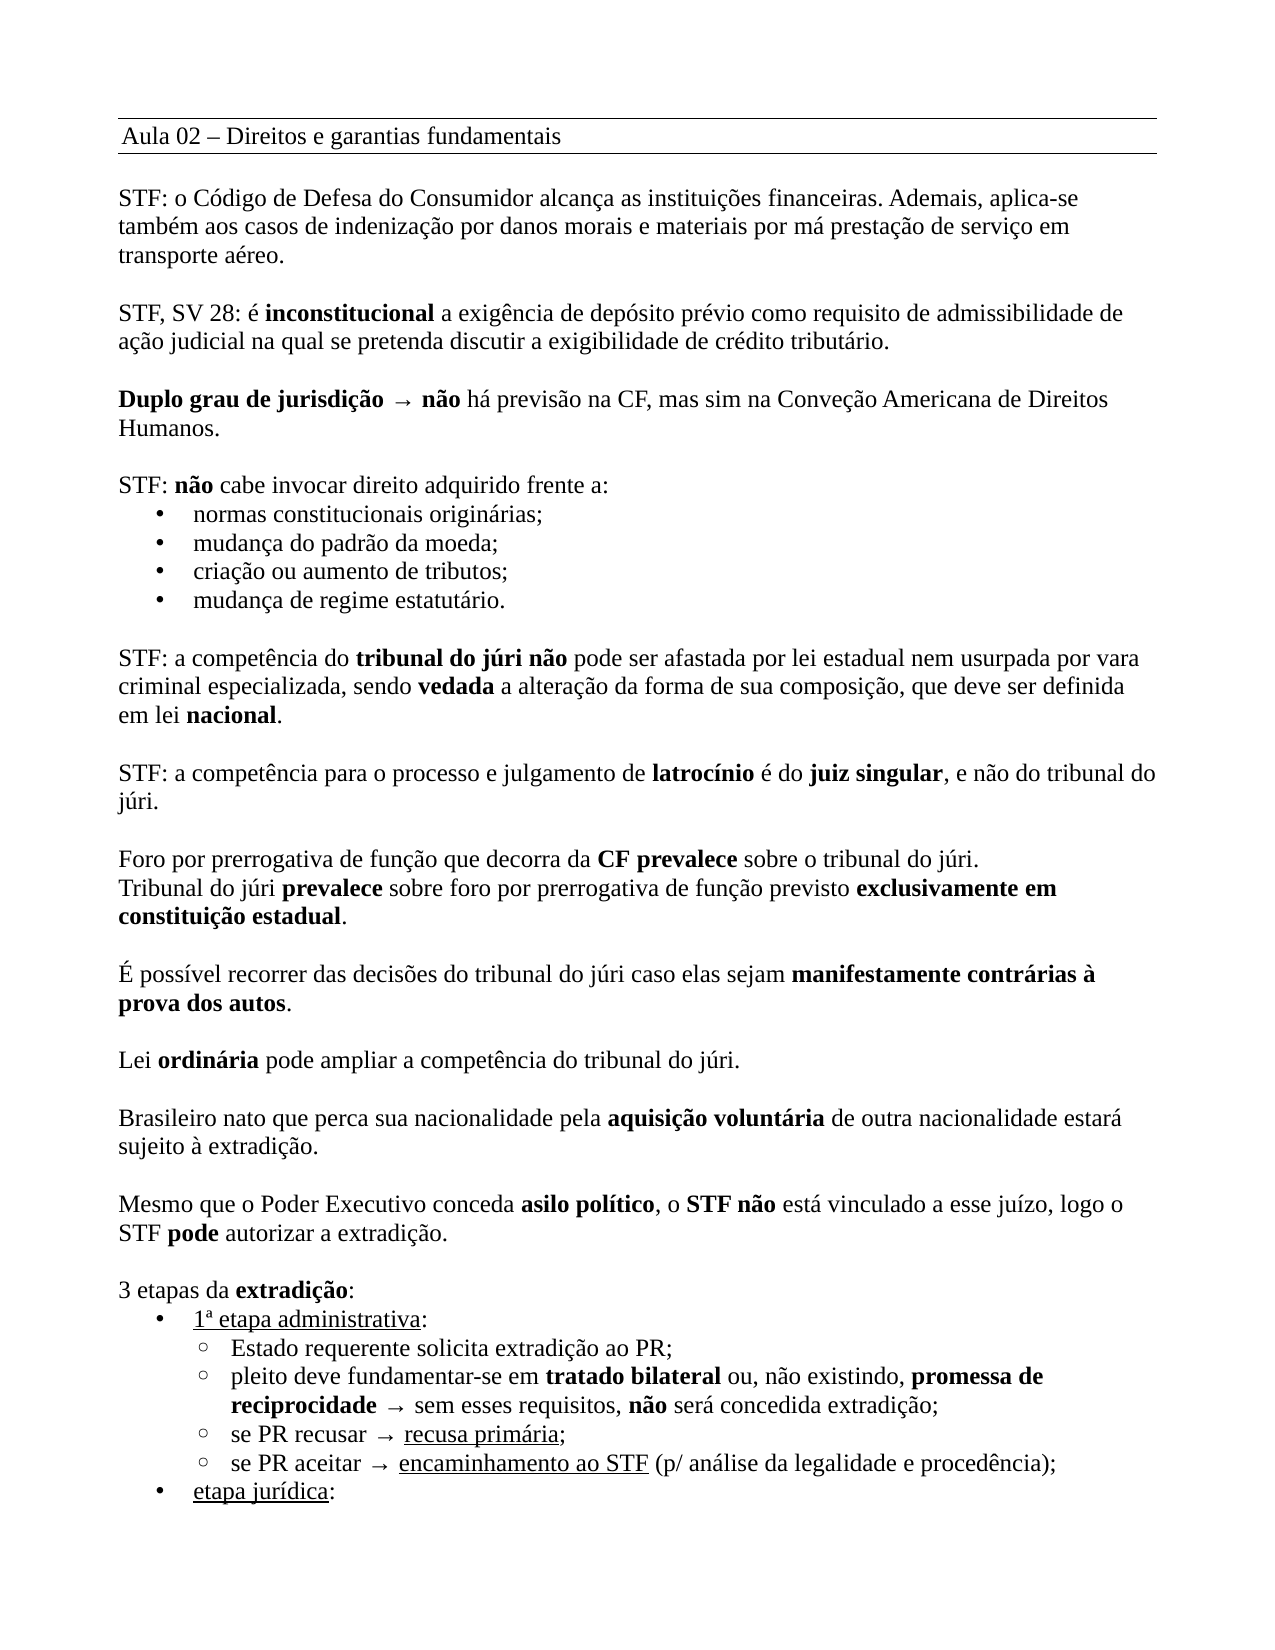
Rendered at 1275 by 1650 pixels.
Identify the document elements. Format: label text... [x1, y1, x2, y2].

list mudança do padrão da moeda; [156, 528, 1157, 556]
text STF: a competência do tribunal do júri não pode ser afastada por lei estadual nem usurpada por vara criminal especializada, sendo vedada a alteração da forma de sua composição, que deve ser definida em lei nacional. [118, 643, 1157, 729]
text Foro por prerrogativa de função que decorra da CF prevalece sobre o tribunal do júri. [118, 844, 1157, 873]
text Mesmo que o Poder Executivo conceda asilo político, o STF não está vinculado a esse juízo, logo o STF pode autorizar a extradição. [118, 1189, 1157, 1246]
text É possível recorrer das decisões do tribunal do júri caso elas sejam manifestamente contrárias à prova dos autos. [118, 959, 1157, 1016]
text 3 etapas da extradição: [118, 1275, 1157, 1304]
text STF: não cabe invocar direito adquirido frente a: [118, 470, 1157, 499]
text STF, SV 28: é inconstitucional a exigência de depósito prévio como requisito de admissibilidade de ação judicial na qual se pretenda discutir a exigibilidade de crédito tributário. [118, 298, 1157, 355]
text Duplo grau de jurisdição → não há previsão na CF, mas sim na Conveção Americana de Direitos Humanos. [118, 384, 1157, 441]
text Brasileiro nato que perca sua nacionalidade pela aquisição voluntária de outra nacionalidade estará sujeito à extradição. [118, 1103, 1157, 1160]
list se PR aceitar → encaminhamento ao STF (p/ análise da legalidade e procedência); [193, 1448, 1157, 1476]
list 1ª etapa administrativa: [156, 1304, 1157, 1333]
text STF: a competência para o processo e julgamento de latrocínio é do juiz singular, e não do tribunal do júri. [118, 758, 1157, 815]
list etapa jurídica: [156, 1476, 1157, 1505]
list se PR recusar → recusa primária; [193, 1419, 1157, 1448]
text Lei ordinária pode ampliar a competência do tribunal do júri. [118, 1045, 1157, 1074]
text STF: o Código de Defesa do Consumidor alcança as instituições financeiras. Ademais, aplica-se também aos casos de indenização por danos morais e materiais por má prestação de serviço em transporte aéreo. [118, 183, 1157, 269]
list normas constitucionais originárias; [156, 499, 1157, 528]
list pleito deve fundamentar-se em tratado bilateral ou, não existindo, promessa de reciprocidade → sem esses requisitos, não será concedida extradição; [193, 1361, 1157, 1419]
list mudança de regime estatutário. [156, 585, 1157, 614]
list criação ou aumento de tributos; [156, 556, 1157, 585]
text Tribunal do júri prevalece sobre foro por prerrogativa de função previsto exclusivamente em constituição estadual. [118, 873, 1157, 930]
list Estado requerente solicita extradição ao PR; [193, 1333, 1157, 1361]
